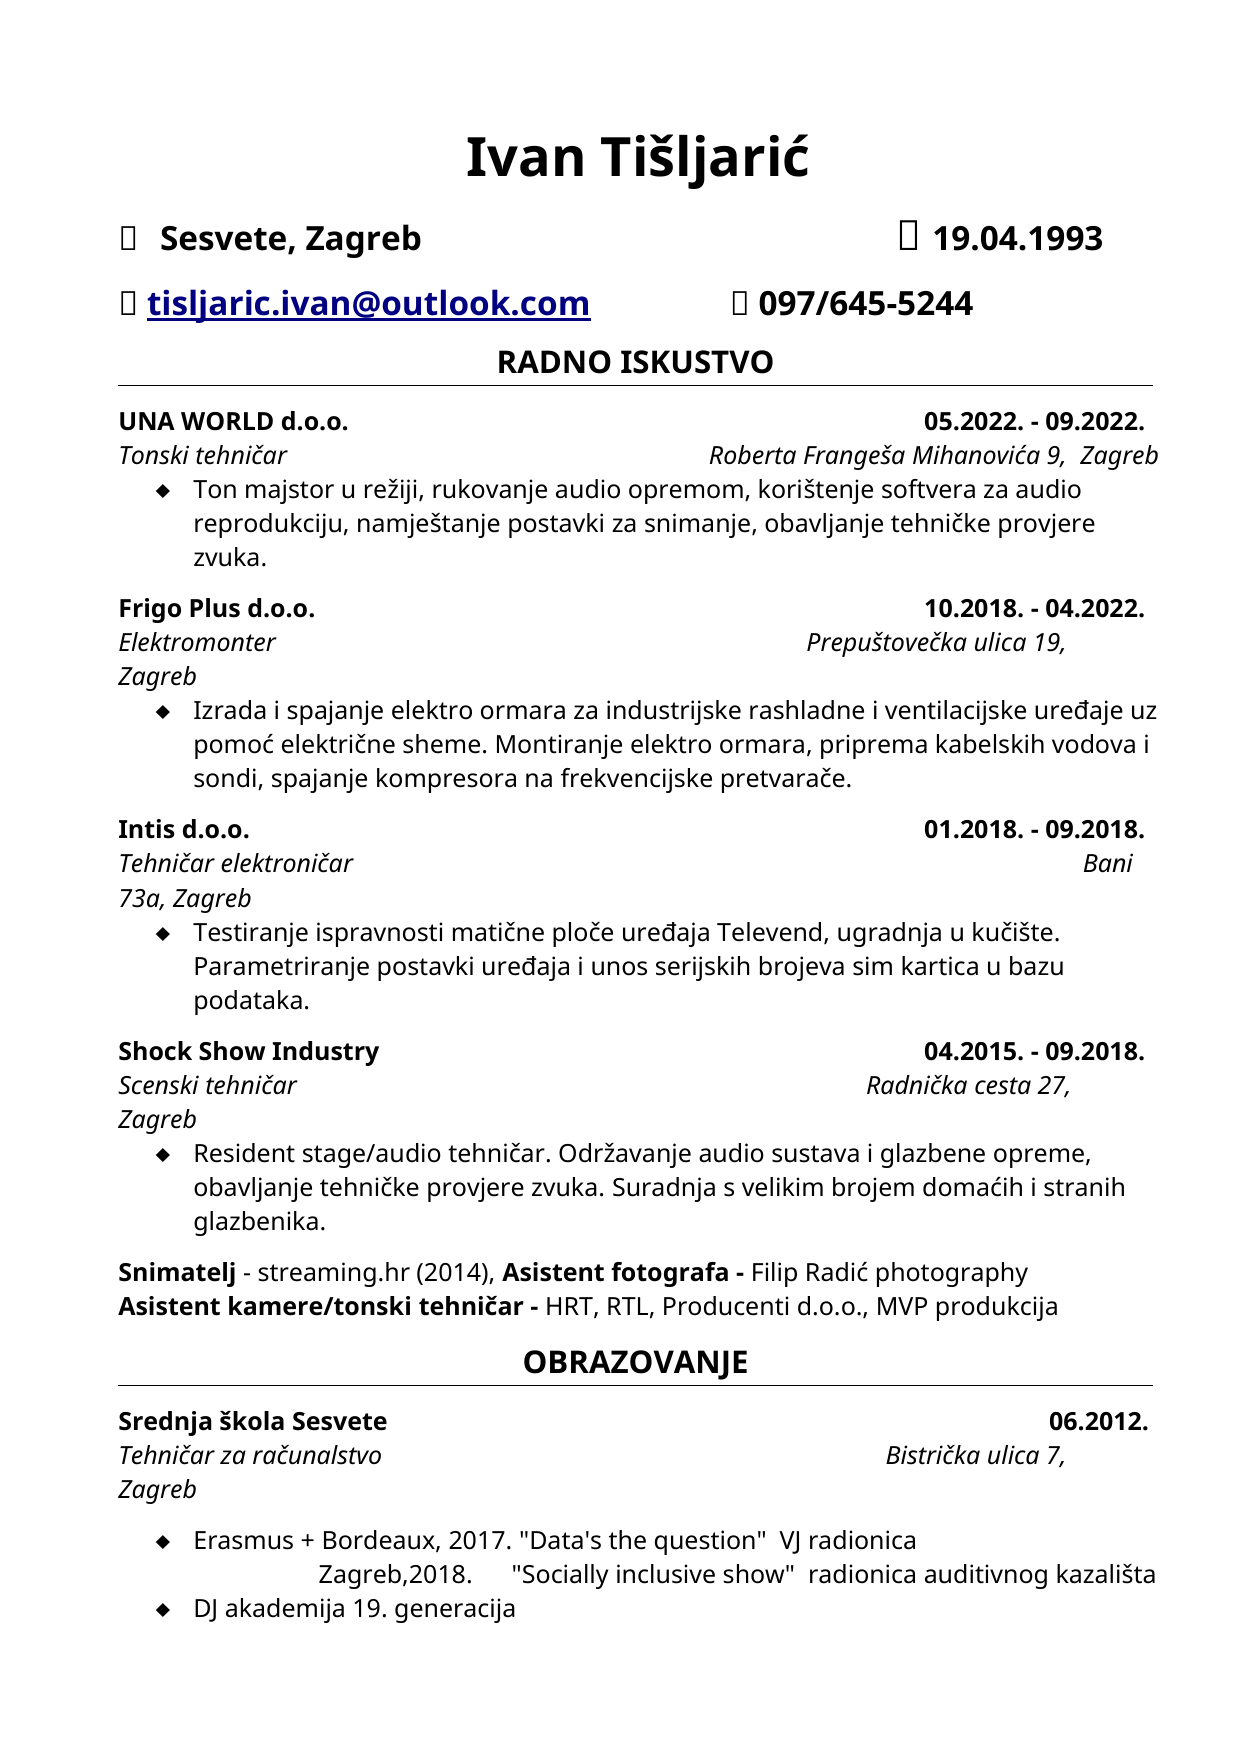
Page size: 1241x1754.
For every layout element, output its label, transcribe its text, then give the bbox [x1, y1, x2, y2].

text UNA WORLD d.o.o. 05.2022. - 09.2022. [118, 403, 1224, 437]
text Scenski tehničar Radnička cesta 27, Zagreb [118, 1068, 1159, 1136]
text Ivan Tišljarić [118, 118, 1159, 192]
text Elektromonter Prepuštovečka ulica 19, Zagreb [118, 625, 1159, 693]
text Shock Show Industry 04.2015. - 09.2018. [118, 1033, 1159, 1068]
text Tonski tehničar Roberta Frangeša Mihanovića 9, Zagreb [118, 437, 1224, 471]
list Erasmus + Bordeaux, 2017. "Data's the question" VJ radionica [156, 1523, 1159, 1557]
list Resident stage/audio tehničar. Održavanje audio sustava i glazbene opreme, obavljanje tehničke provjere zvuka. Suradnja s velikim brojem domaćih i stranih glazbenika. [156, 1136, 1159, 1238]
text Tehničar elektroničar Bani 73a, Zagreb [118, 846, 1159, 914]
text Intis d.o.o. 01.2018. - 09.2018. [118, 812, 1159, 846]
text  Sesvete, Zagreb  19.04.1993 [118, 206, 1159, 263]
text OBRAZOVANJE [118, 1340, 1153, 1385]
list Zagreb,2018. "Socially inclusive show" radionica auditivnog kazališta [268, 1557, 1159, 1591]
text RADNO ISKUSTVO [118, 340, 1153, 385]
text Asistent kamere/tonski tehničar - HRT, RTL, Producenti d.o.o., MVP produkcija [118, 1289, 1159, 1323]
text Tehničar za računalstvo Bistrička ulica 7, Zagreb [118, 1438, 1159, 1506]
text  tisljaric.ivan@outlook.com  097/645-5244 [118, 280, 1140, 326]
list Izrada i spajanje elektro ormara za industrijske rashladne i ventilacijske uređaje uz pomoć električne sheme. Montiranje elektro ormara, priprema kabelskih vodova i sondi, spajanje kompresora na frekvencijske pretvarače. [156, 693, 1159, 795]
list Testiranje ispravnosti matične ploče uređaja Televend, ugradnja u kučište. Parametriranje postavki uređaja i unos serijskih brojeva sim kartica u bazu podataka. [156, 914, 1159, 1016]
list DJ akademija 19. generacija [156, 1591, 1159, 1625]
text Srednja škola Sesvete 06.2012. [118, 1403, 1159, 1438]
text Snimatelj - streaming.hr (2014), Asistent fotografa - Filip Radić photography [118, 1255, 1159, 1289]
list Ton majstor u režiji, rukovanje audio opremom, korištenje softvera za audio reprodukciju, namještanje postavki za snimanje, obavljanje tehničke provjere zvuka. [156, 471, 1159, 573]
text Frigo Plus d.o.o. 10.2018. - 04.2022. [118, 591, 1159, 625]
